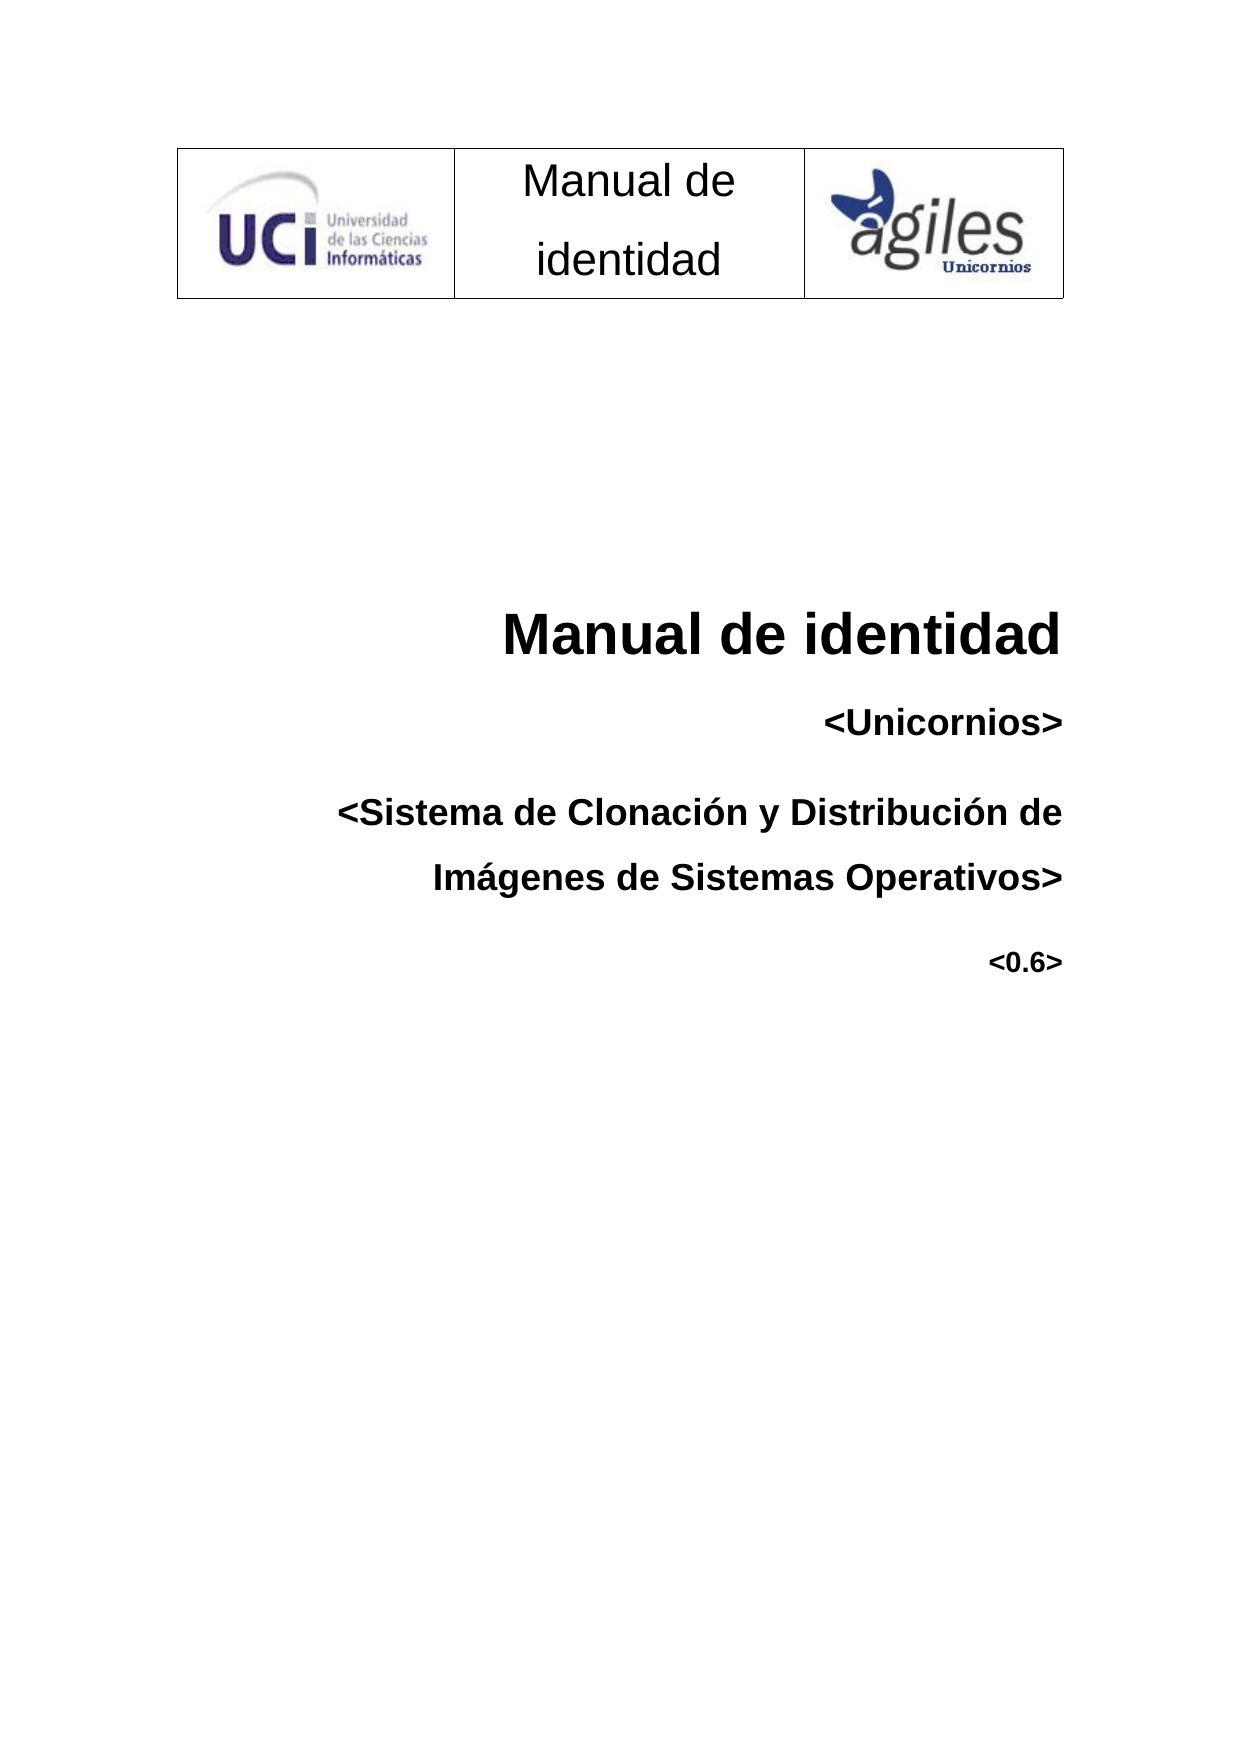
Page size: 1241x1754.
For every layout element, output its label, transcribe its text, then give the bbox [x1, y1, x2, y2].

text <Sistema de Clonación y Distribución de Imágenes de Sistemas Operativos> [177, 790, 1063, 898]
picture [199, 162, 435, 284]
picture [826, 162, 1043, 282]
text <0.6> [177, 944, 1063, 978]
text <Unicornios> [177, 701, 1063, 744]
text Manual de identidad [177, 600, 1063, 667]
